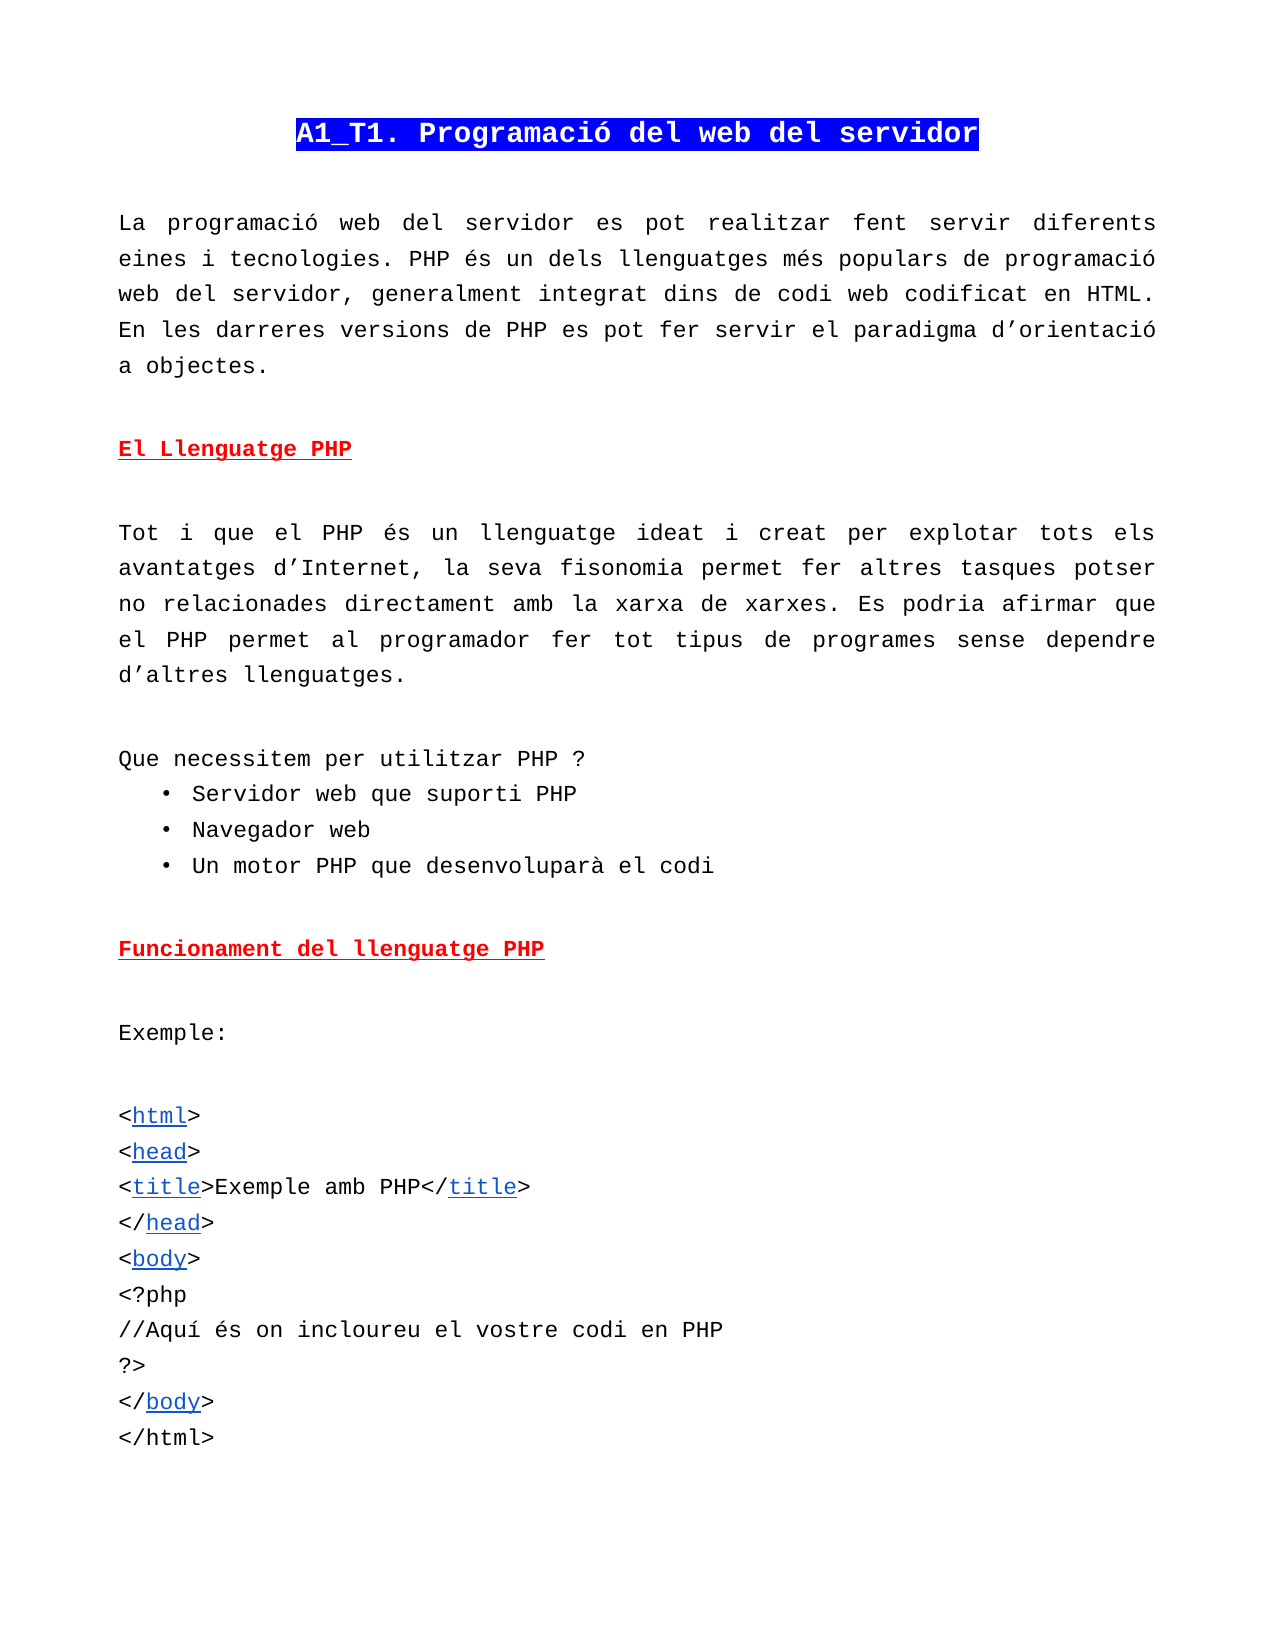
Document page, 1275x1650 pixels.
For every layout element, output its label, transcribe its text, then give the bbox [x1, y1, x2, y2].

list Servidor web que suporti PHP [162, 783, 1157, 809]
text </body> [118, 1390, 1157, 1416]
text La programació web del servidor es pot realitzar fent servir diferents eines i tecnologies. PHP és un dels llenguatges més populars de programació web del servidor, generalment integrat dins de codi web codificat en HTML. En les darreres versions de PHP es pot fer servir el paradigma d’orientació a objectes. [118, 211, 1157, 380]
text <head> [118, 1140, 1157, 1166]
list Un motor PHP que desenvoluparà el codi [162, 854, 1157, 880]
text //Aquí és on incloureu el vostre codi en PHP [118, 1319, 1157, 1344]
text Exemple: [118, 1021, 1157, 1047]
text </head> [118, 1211, 1157, 1237]
list Navegador web [162, 818, 1157, 844]
text <html> [118, 1104, 1157, 1130]
text El Llenguatge PHP [118, 437, 1157, 463]
text Que necessitem per utilitzar PHP ? [118, 747, 1157, 773]
text <body> [118, 1247, 1157, 1273]
text A1_T1. Programació del web del servidor [118, 118, 1157, 151]
text <?php [118, 1283, 1157, 1309]
text Tot i que el PHP és un llenguatge ideat i creat per explotar tots els avantatges d’Internet, la seva fisonomia permet fer altres tasques potser no relacionades directament amb la xarxa de xarxes. Es podria afirmar que el PHP permet al programador fer tot tipus de programes sense dependre d’altres llenguatges. [118, 521, 1157, 690]
text ?> [118, 1354, 1157, 1380]
text </html> [118, 1426, 1157, 1452]
text <title>Exemple amb PHP</title> [118, 1176, 1157, 1202]
text Funcionament del llenguatge PHP [118, 938, 1157, 963]
